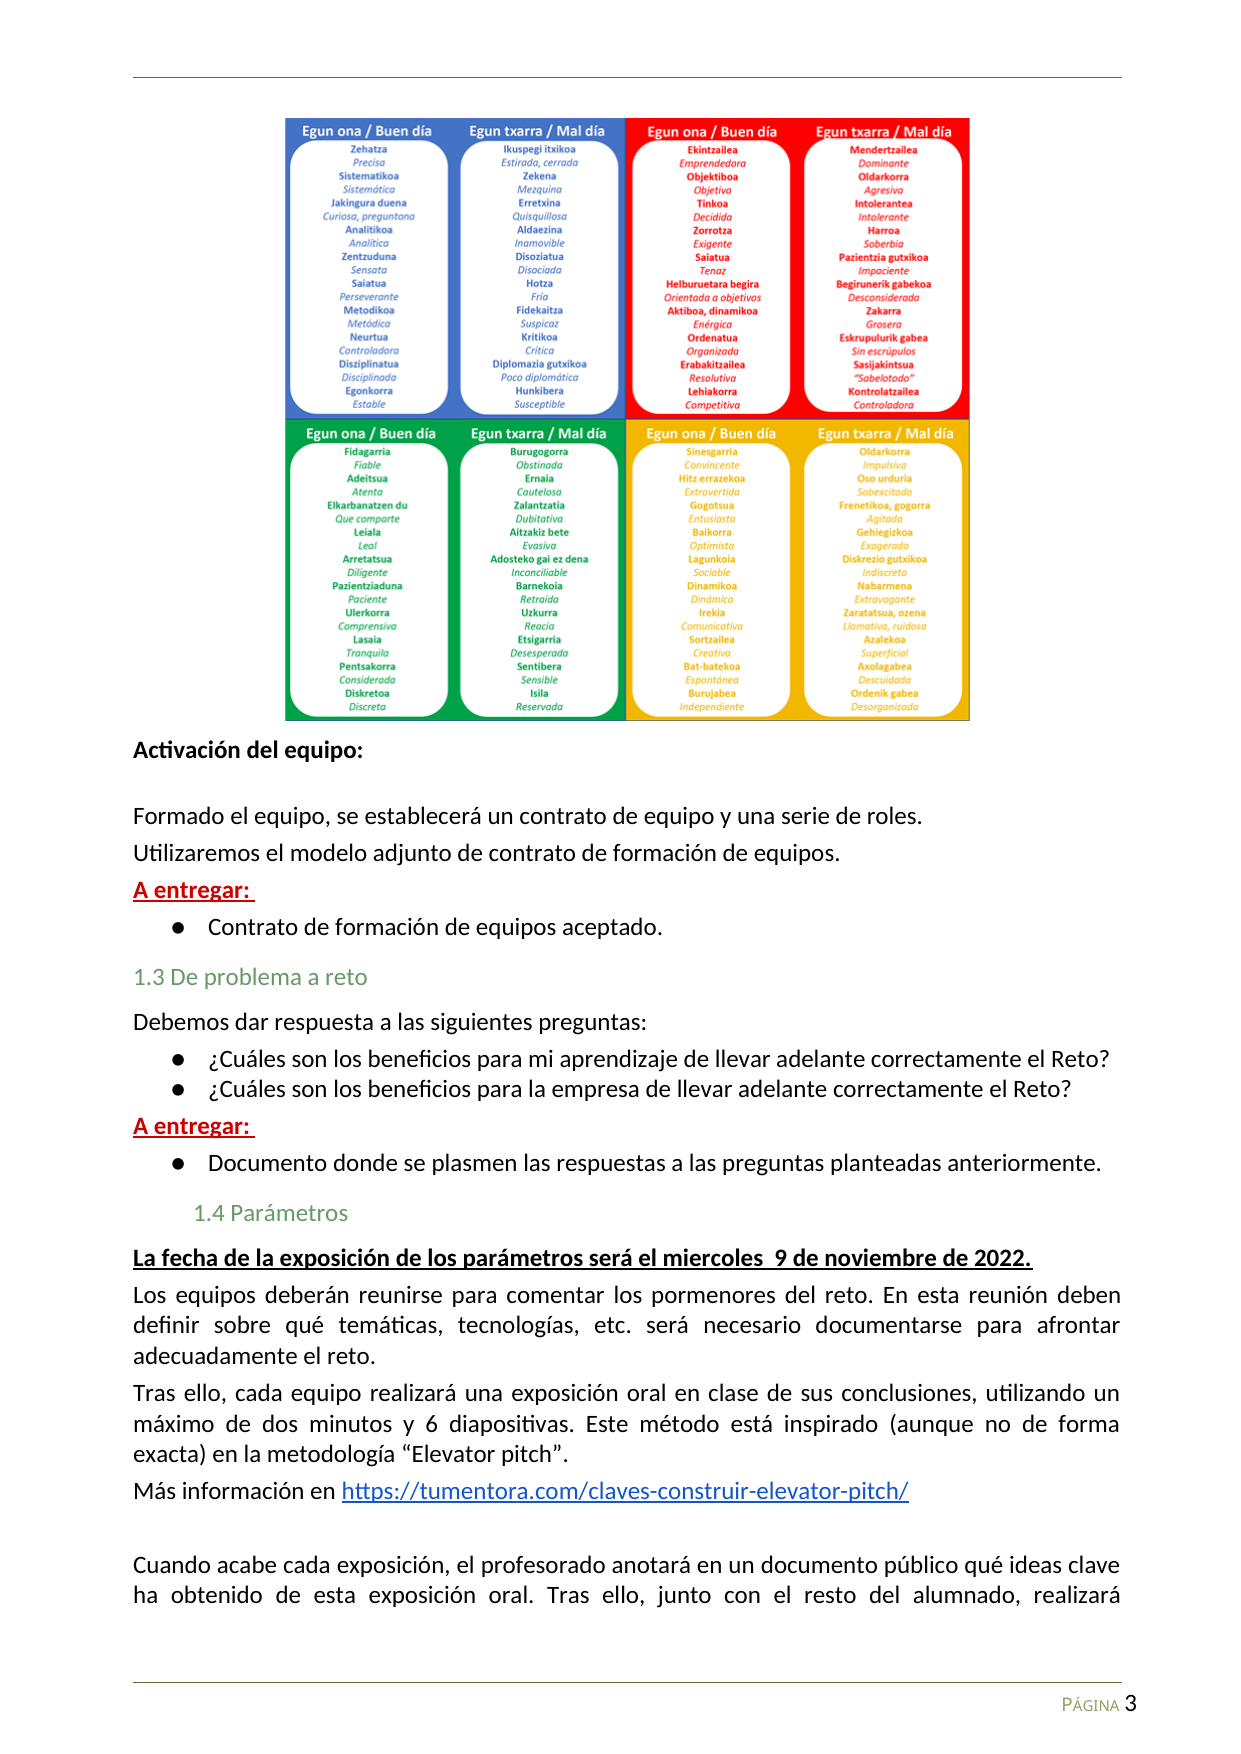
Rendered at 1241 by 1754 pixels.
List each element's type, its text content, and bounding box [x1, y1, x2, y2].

subtitle 1.4 Parámetros [193, 1197, 1122, 1227]
list ¿Cuáles son los beneficios para mi aprendizaje de llevar adelante correctamente el Reto? [170, 1043, 1122, 1073]
text Utilizaremos el modelo adjunto de contrato de formación de equipos. [133, 837, 1122, 868]
text Cuando acabe cada exposición, el profesorado anotará en un documento público qué ideas clave ha obtenido de esta exposición oral. Tras ello, junto con el resto del alumnado, realizará [133, 1549, 1122, 1610]
text Más información en https://tumentora.com/claves-construir-elevator-pitch/ [133, 1475, 1122, 1506]
list Documento donde se plasmen las respuestas a las preguntas planteadas anteriormente. [170, 1147, 1122, 1178]
list ¿Cuáles son los beneficios para la empresa de llevar adelante correctamente el Reto? [170, 1073, 1122, 1104]
list Contrato de formación de equipos aceptado. [170, 911, 1122, 942]
text A entregar: [133, 1111, 1122, 1141]
text Formado el equipo, se establecerá un contrato de equipo y una serie de roles. [133, 800, 1122, 831]
subtitle 1.3 De problema a reto [133, 961, 1122, 991]
text La fecha de la exposición de los parámetros será el miercoles 9 de noviembre de 2022. [133, 1242, 1122, 1273]
text A entregar: [133, 874, 1122, 905]
text Activación del equipo: [133, 734, 1122, 764]
text Los equipos deberán reunirse para comentar los pormenores del reto. En esta reunión deben definir sobre qué temáticas, tecnologías, etc. será necesario documentarse para afrontar adecuadamente el reto. [133, 1279, 1122, 1371]
picture [285, 118, 970, 721]
text Tras ello, cada equipo realizará una exposición oral en clase de sus conclusiones, utilizando un máximo de dos minutos y 6 diapositivas. Este método está inspirado (aunque no de forma exacta) en la metodología “Elevator pitch”. [133, 1377, 1122, 1469]
text Debemos dar respuesta a las siguientes preguntas: [133, 1006, 1122, 1037]
